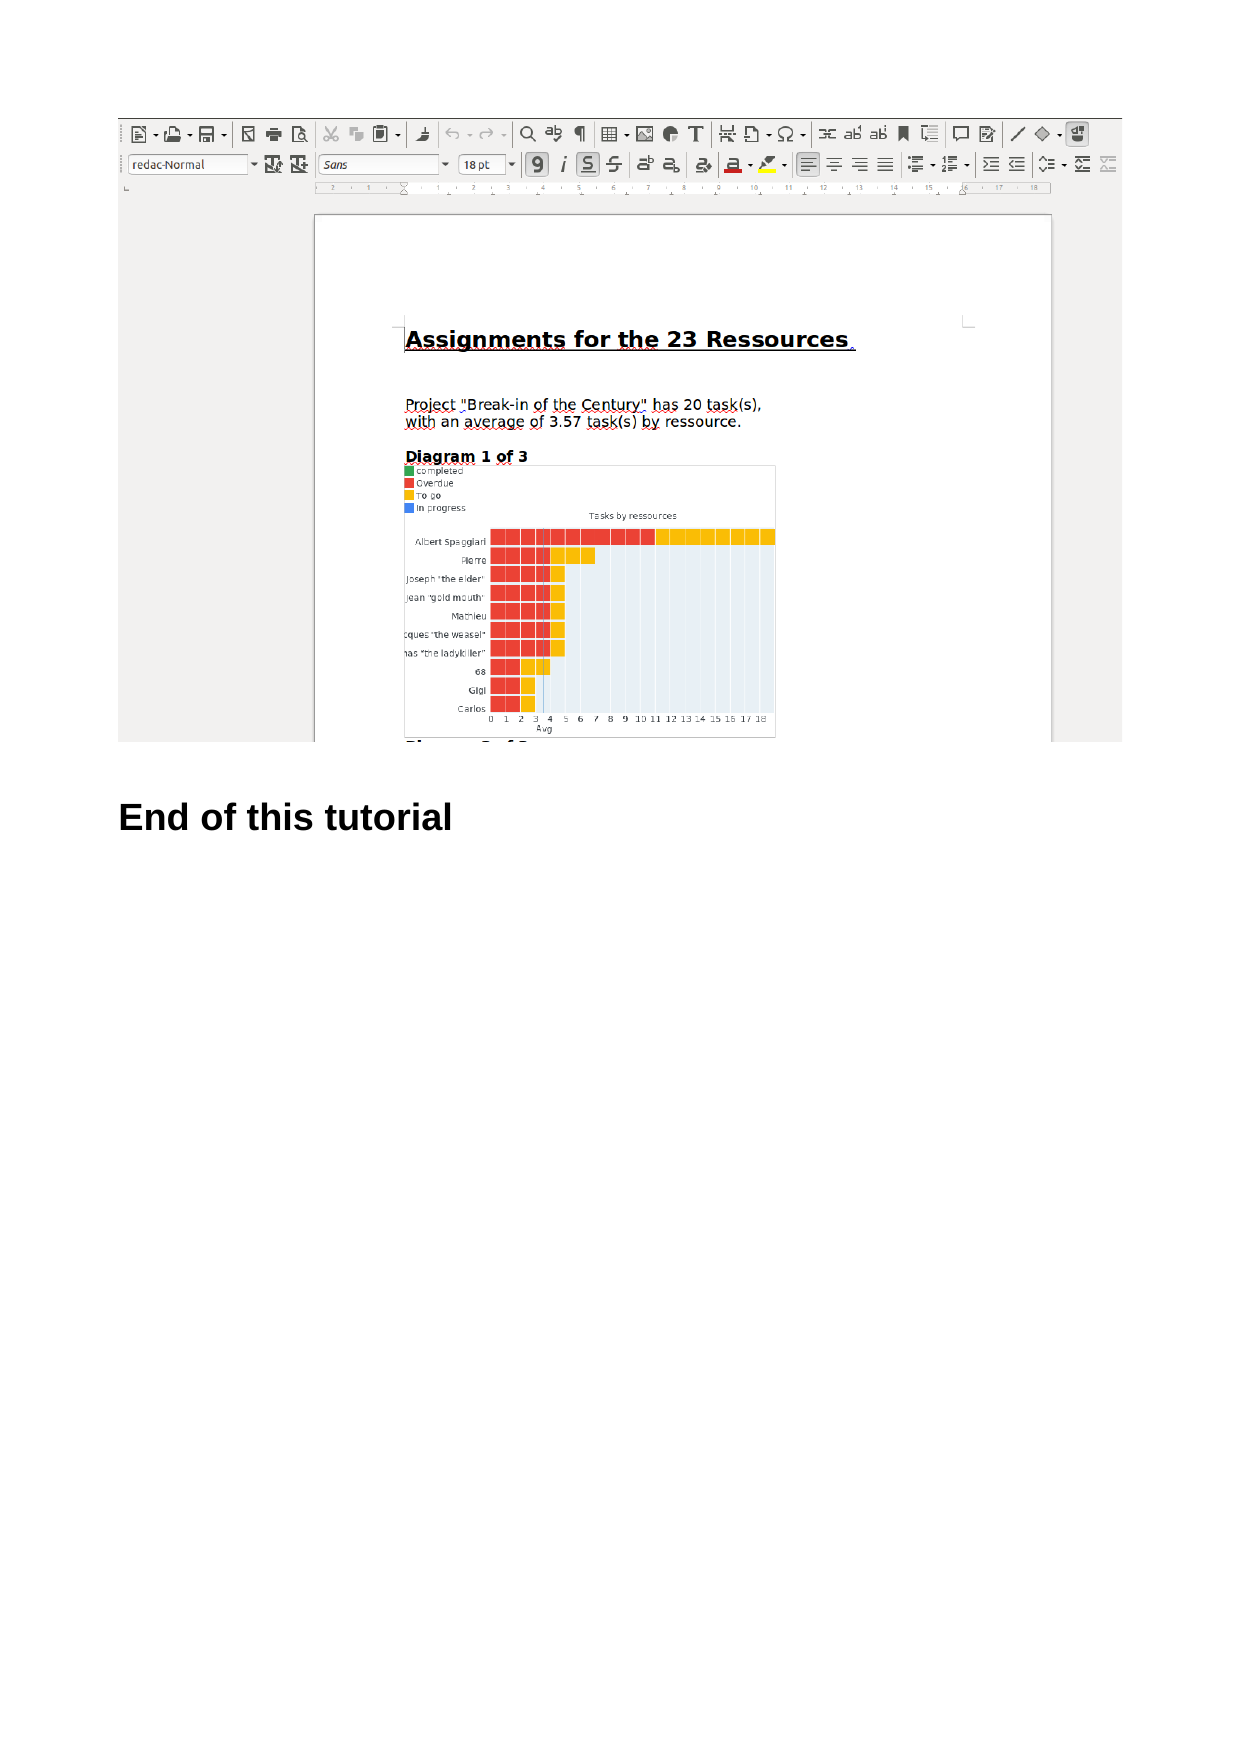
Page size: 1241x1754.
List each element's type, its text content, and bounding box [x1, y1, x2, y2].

subtitle End of this tutorial [118, 795, 1122, 839]
picture [118, 118, 1123, 742]
